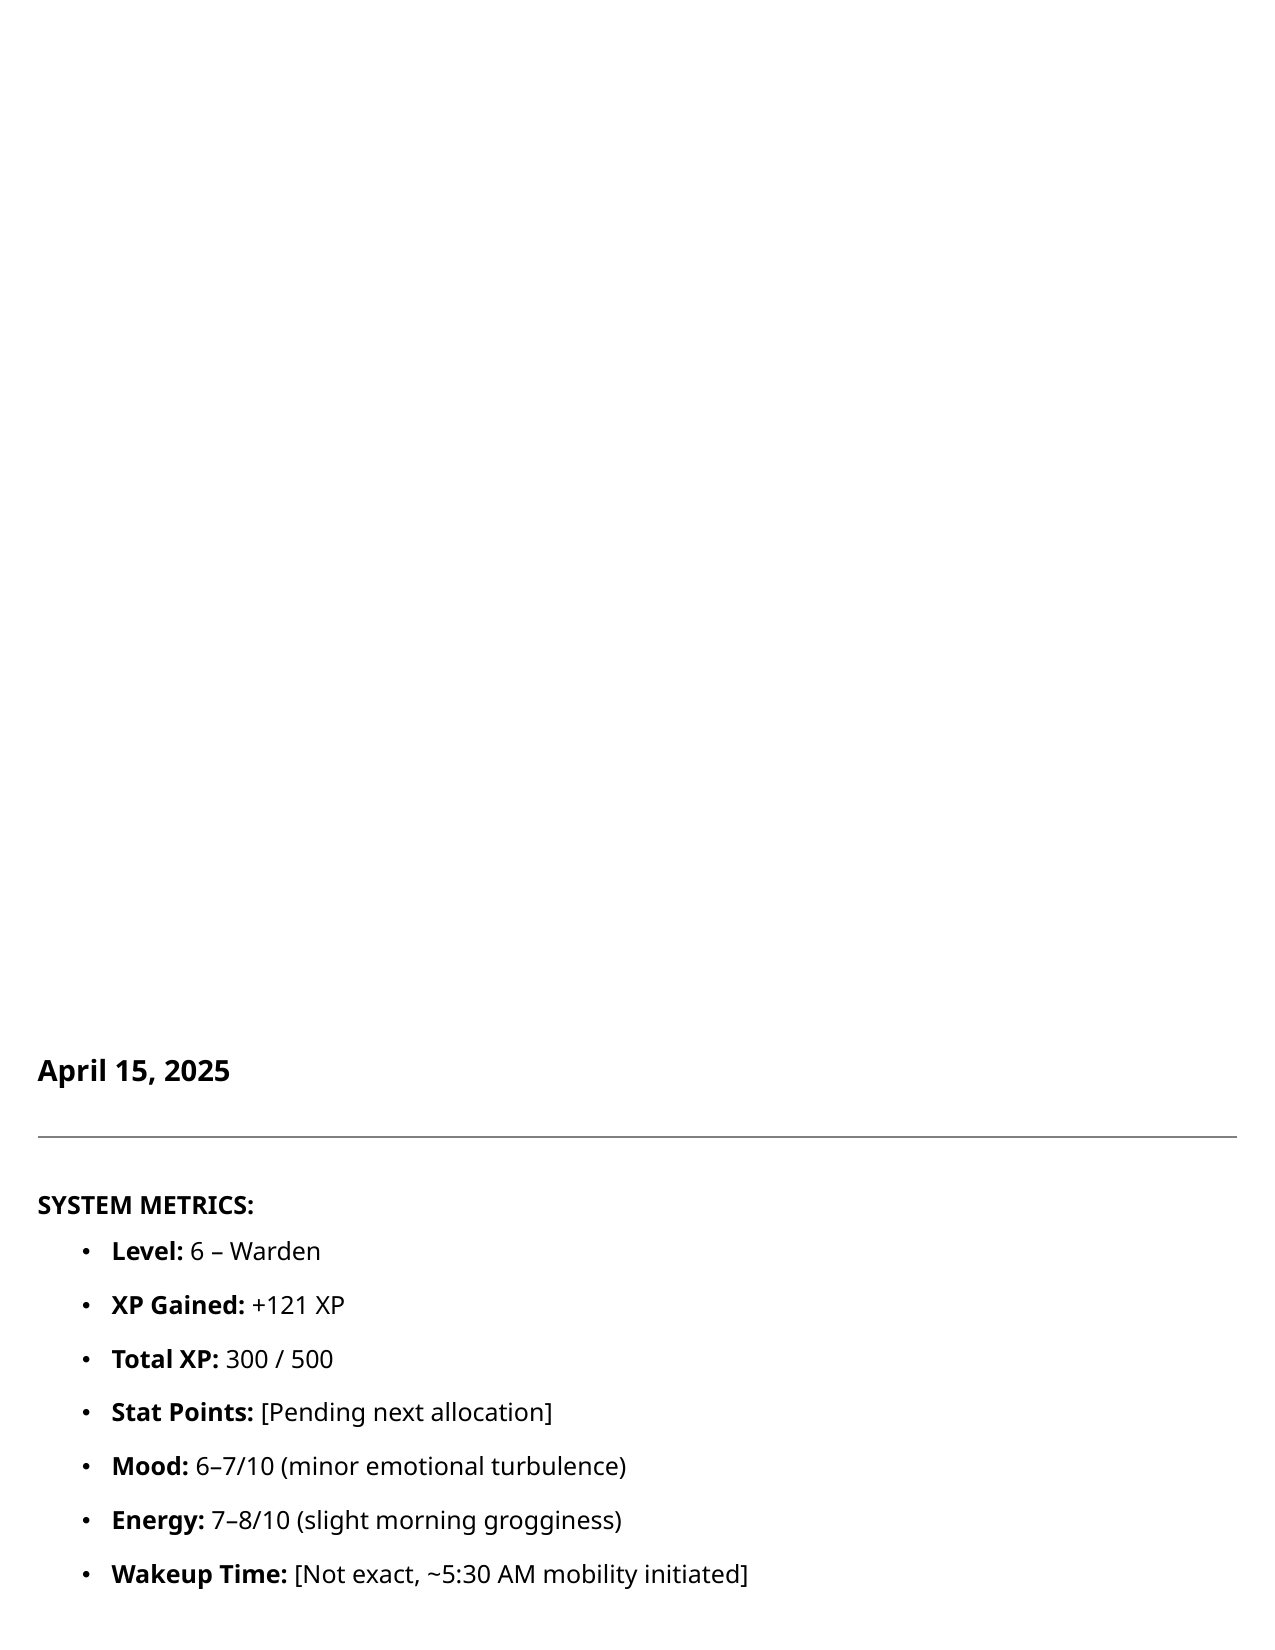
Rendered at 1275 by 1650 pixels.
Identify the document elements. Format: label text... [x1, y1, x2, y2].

list Wakeup Time: [Not exact, ~5:30 AM mobility initiated] [82, 1556, 1237, 1590]
subtitle SYSTEM METRICS: [37, 1187, 1237, 1221]
list Energy: 7–8/10 (slight morning grogginess) [82, 1503, 1237, 1537]
subtitle April 15, 2025 [37, 1050, 1237, 1090]
list Total XP: 300 / 500 [82, 1341, 1237, 1375]
list Mood: 6–7/10 (minor emotional turbulence) [82, 1449, 1237, 1483]
list Stat Points: [Pending next allocation] [82, 1395, 1237, 1429]
list XP Gained: +121 XP [82, 1288, 1237, 1322]
list Level: 6 – Warden [82, 1234, 1237, 1268]
